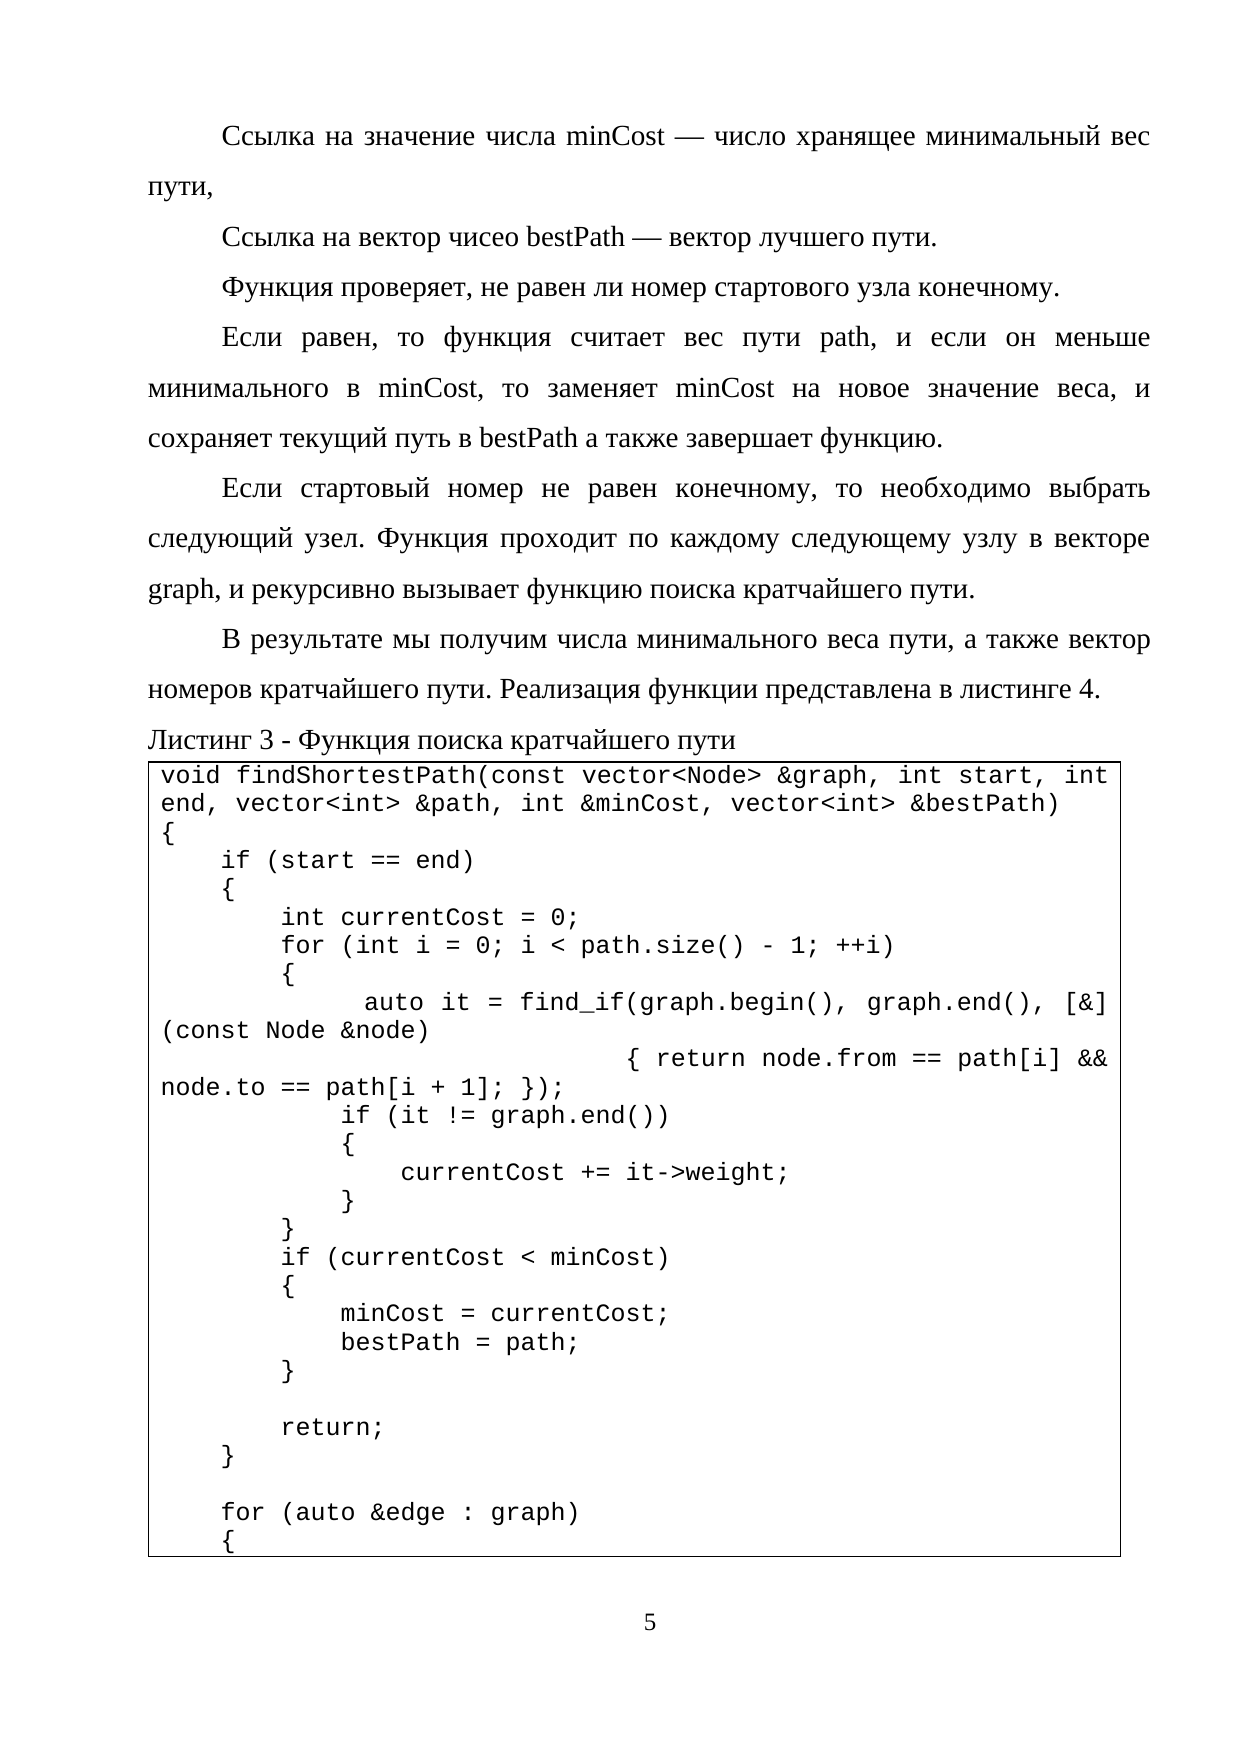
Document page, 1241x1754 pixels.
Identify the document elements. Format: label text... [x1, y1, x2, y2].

text Ссылка на значение числа minCost — число хранящее минимальный вес пути, [148, 118, 1152, 202]
text В результате мы получим числа минимального веса пути, а также вектор номеров кратчайшего пути. Реализация функции представлена в листинге 4. [148, 621, 1152, 705]
text Листинг 3 - Функция поиска кратчайшего пути [148, 722, 1152, 755]
table_header void findShortestPath(const vector<Node> &graph, int start, int end, vector<int> &path, int &minCost, vector<int> &bestPath) { if (start == end) { int currentCost = 0; for (int i = 0; i < path.size() - 1; ++i) { auto it = find_if(graph.begin(), graph.end(), [&](const Node &node) { return node.from == path[i] && node.to == path[i + 1]; }); if (it != graph.end()) { currentCost += it->weight; } } if (currentCost < minCost) { minCost = currentCost; bestPath = path; } return; } for (auto &edge : graph) { [149, 763, 1120, 1556]
text Ссылка на вектор чисео bestPath — вектор лучшего пути. [148, 219, 1152, 252]
text Функция проверяет, не равен ли номер стартового узла конечному. [148, 269, 1152, 303]
text Если равен, то функция считает вес пути path, и если он меньше минимального в minCost, то заменяет minCost на новое значение веса, и сохраняет текущий путь в bestPath а также завершает функцию. [148, 319, 1152, 453]
text Если стартовый номер не равен конечному, то необходимо выбрать следующий узел. Функция проходит по каждому следующему узлу в векторе graph, и рекурсивно вызывает функцию поиска кратчайшего пути. [148, 470, 1152, 604]
